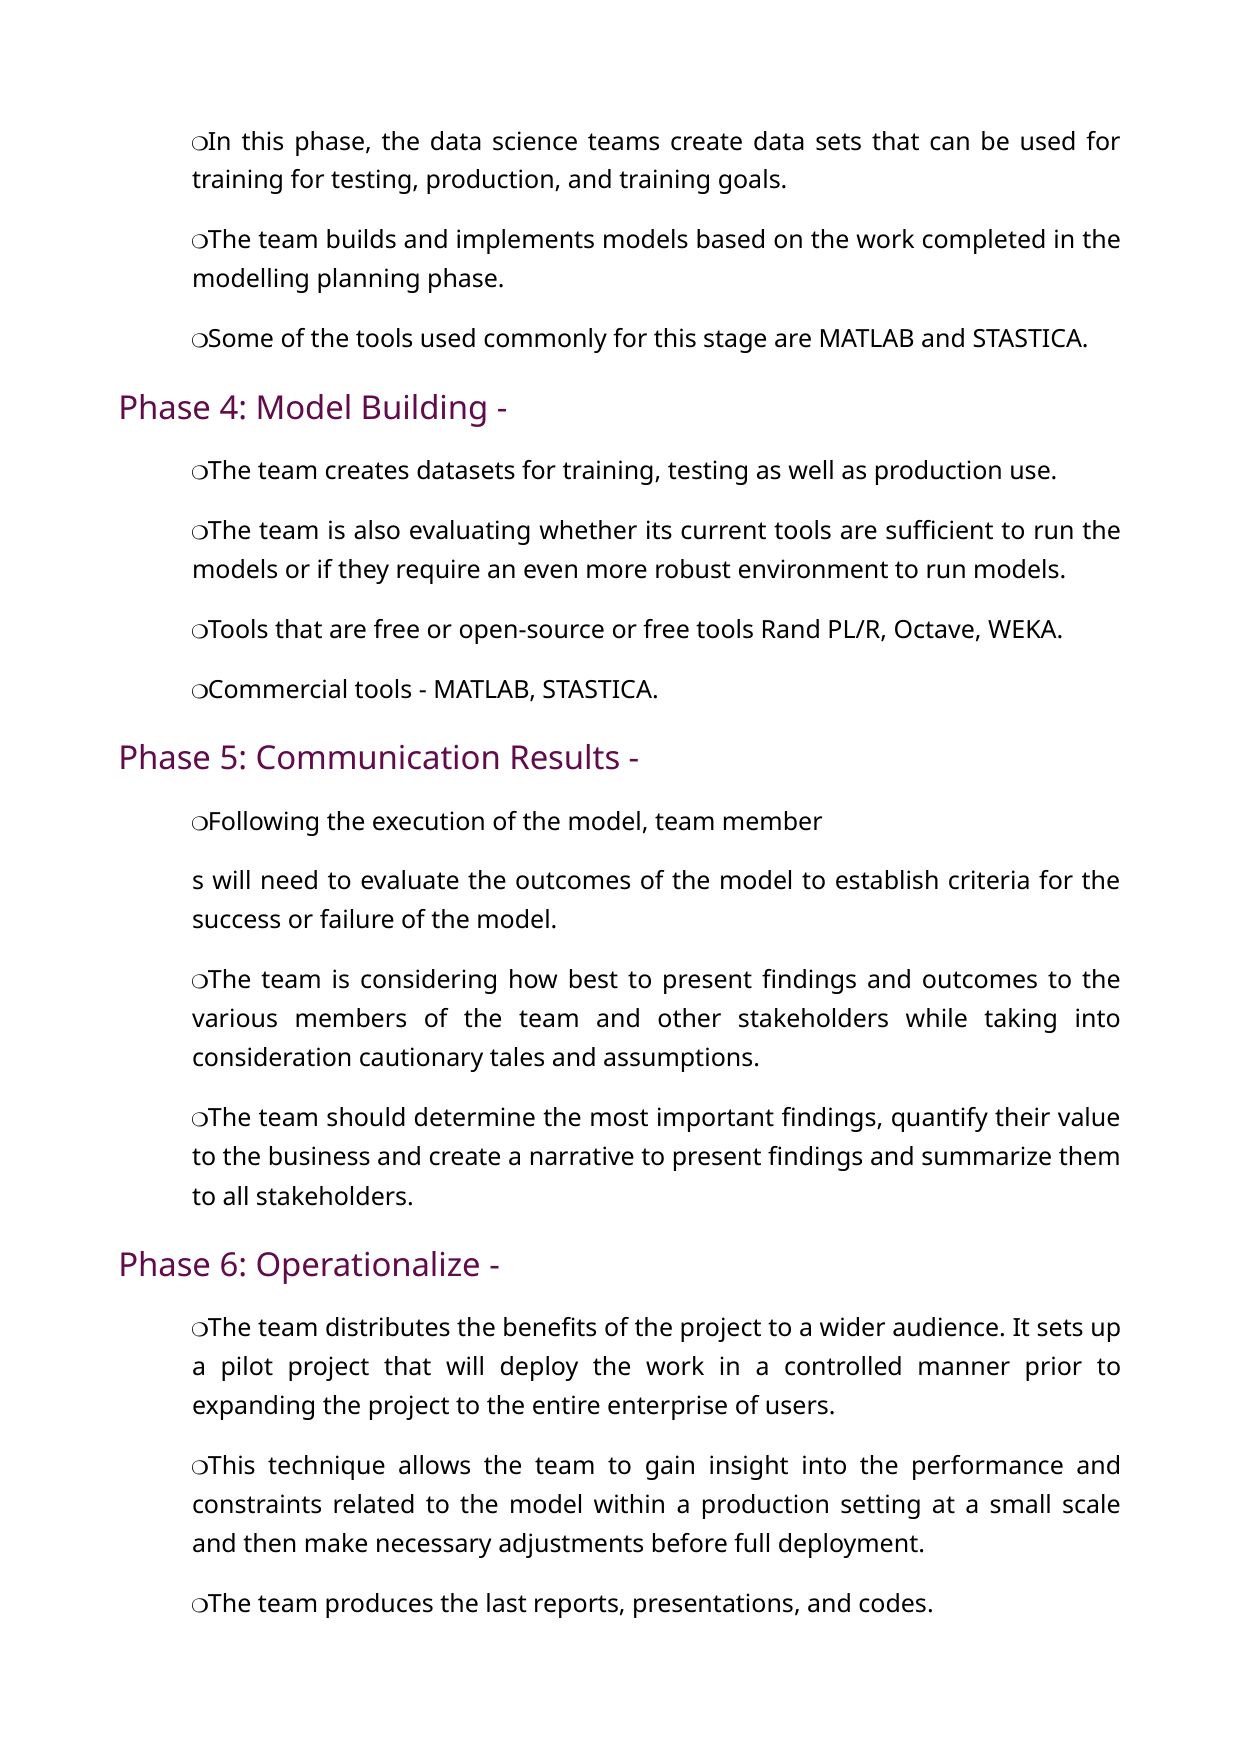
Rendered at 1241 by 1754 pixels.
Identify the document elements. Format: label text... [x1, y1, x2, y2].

list The team distributes the benefits of the project to a wider audience. It sets up a pilot project that will deploy the work in a controlled manner prior to expanding the project to the entire enterprise of users. [118, 1305, 1122, 1422]
list Following the execution of the model, team member [118, 798, 1122, 837]
list The team creates datasets for training, testing as well as production use. [118, 448, 1122, 487]
list The team produces the last reports, presentations, and codes. [118, 1581, 1122, 1620]
list s will need to evaluate the outcomes of the model to establish criteria for the success or failure of the model. [118, 858, 1122, 936]
subtitle Phase 5: Communication Results - [118, 735, 1122, 779]
list The team should determine the most important findings, quantify their value to the business and create a narrative to present findings and summarize them to all stakeholders. [118, 1095, 1122, 1212]
subtitle Phase 4: Model Building - [118, 384, 1122, 429]
list Some of the tools used commonly for this stage are MATLAB and STASTICA. [118, 316, 1122, 355]
list Commercial tools - MATLAB, STASTICA. [118, 666, 1122, 706]
list The team is also evaluating whether its current tools are sufficient to run the models or if they require an even more robust environment to run models. [118, 508, 1122, 586]
list The team is considering how best to present findings and outcomes to the various members of the team and other stakeholders while taking into consideration cautionary tales and assumptions. [118, 957, 1122, 1074]
list In this phase, the data science teams create data sets that can be used for training for testing, production, and training goals. [118, 118, 1122, 196]
list The team builds and implements models based on the work completed in the modelling planning phase. [118, 217, 1122, 295]
list Tools that are free or open-source or free tools Rand PL/R, Octave, WEKA. [118, 607, 1122, 646]
list This technique allows the team to gain insight into the performance and constraints related to the model within a production setting at a small scale and then make necessary adjustments before full deployment. [118, 1443, 1122, 1560]
subtitle Phase 6: Operationalize - [118, 1241, 1122, 1286]
